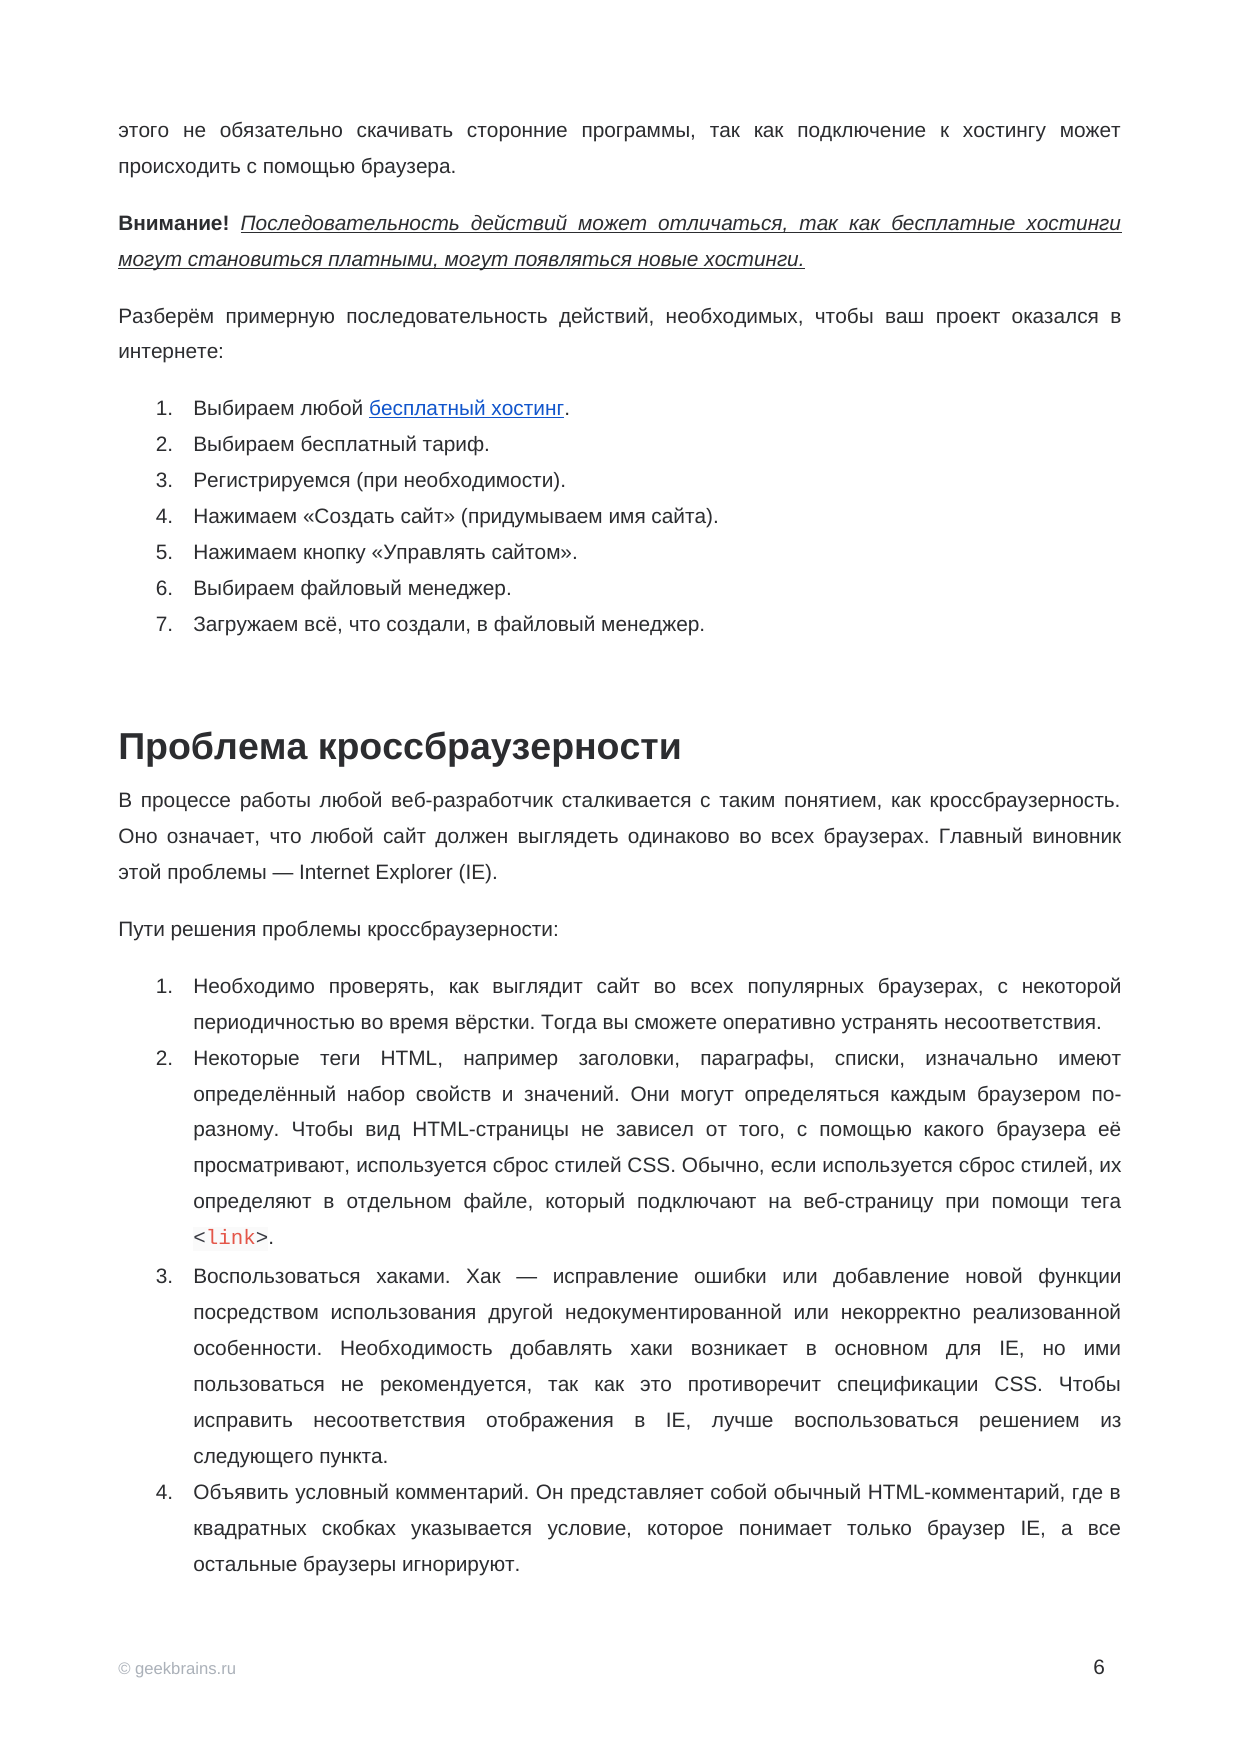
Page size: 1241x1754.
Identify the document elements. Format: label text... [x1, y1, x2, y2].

text Внимание! Последовательность действий может отличаться, так как бесплатные хостинги могут становиться платными, могут появляться новые хостинги. [118, 211, 1122, 271]
list Выбираем файловый менеджер. [156, 576, 1122, 600]
text этого не обязательно скачивать сторонние программы, так как подключение к хостингу может происходить с помощью браузера. [118, 118, 1122, 178]
list Нажимаем «Создать сайт» (придумываем имя сайта). [156, 504, 1122, 528]
list Регистрируемся (при необходимости). [156, 468, 1122, 492]
list Воспользоваться хаками. Хак — исправление ошибки или добавление новой функции посредством использования другой недокументированной или некорректно реализованной особенности. Необходимость добавлять хаки возникает в основном для IE, но ими пользоваться не рекомендуется, так как это противоречит спецификации CSS. Чтобы исправить несоответствия отображения в IE, лучше воспользоваться решением из следующего пункта. [156, 1264, 1122, 1467]
list Необходимо проверять, как выглядит сайт во всех популярных браузерах, с некоторой периодичностью во время вёрстки. Тогда вы сможете оперативно устранять несоответствия. [156, 973, 1122, 1033]
subtitle Проблема кроссбраузерности [118, 724, 1122, 767]
text В процессе работы любой веб-разработчик сталкивается с таким понятием, как кроссбраузерность. Оно означает, что любой сайт должен выглядеть одинаково во всех браузерах. Главный виновник этой проблемы — Internet Explorer (IE). [118, 788, 1122, 884]
list Загружаем всё, что создали, в файловый менеджер. [156, 612, 1122, 636]
list Объявить условный комментарий. Он представляет собой обычный HTML-комментарий, где в квадратных скобках указывается условие, которое понимает только браузер IE, а все остальные браузеры игнорируют. [156, 1479, 1122, 1575]
list Выбираем бесплатный тариф. [156, 432, 1122, 456]
list Выбираем любой бесплатный хостинг. [156, 396, 1122, 420]
text Пути решения проблемы кроссбраузерности: [118, 917, 1122, 941]
list Некоторые теги HTML, например заголовки, параграфы, списки, изначально имеют определённый набор свойств и значений. Они могут определяться каждым браузером по-разному. Чтобы вид HTML-страницы не зависел от того, с помощью какого браузера её просматривают, используется сброс стилей CSS. Обычно, если используется сброс стилей, их определяют в отдельном файле, который подключают на веб-страницу при помощи тега <link>. [156, 1045, 1122, 1251]
text Разберём примерную последовательность действий, необходимых, чтобы ваш проект оказался в интернете: [118, 303, 1122, 363]
list Нажимаем кнопку «Управлять сайтом». [156, 540, 1122, 564]
